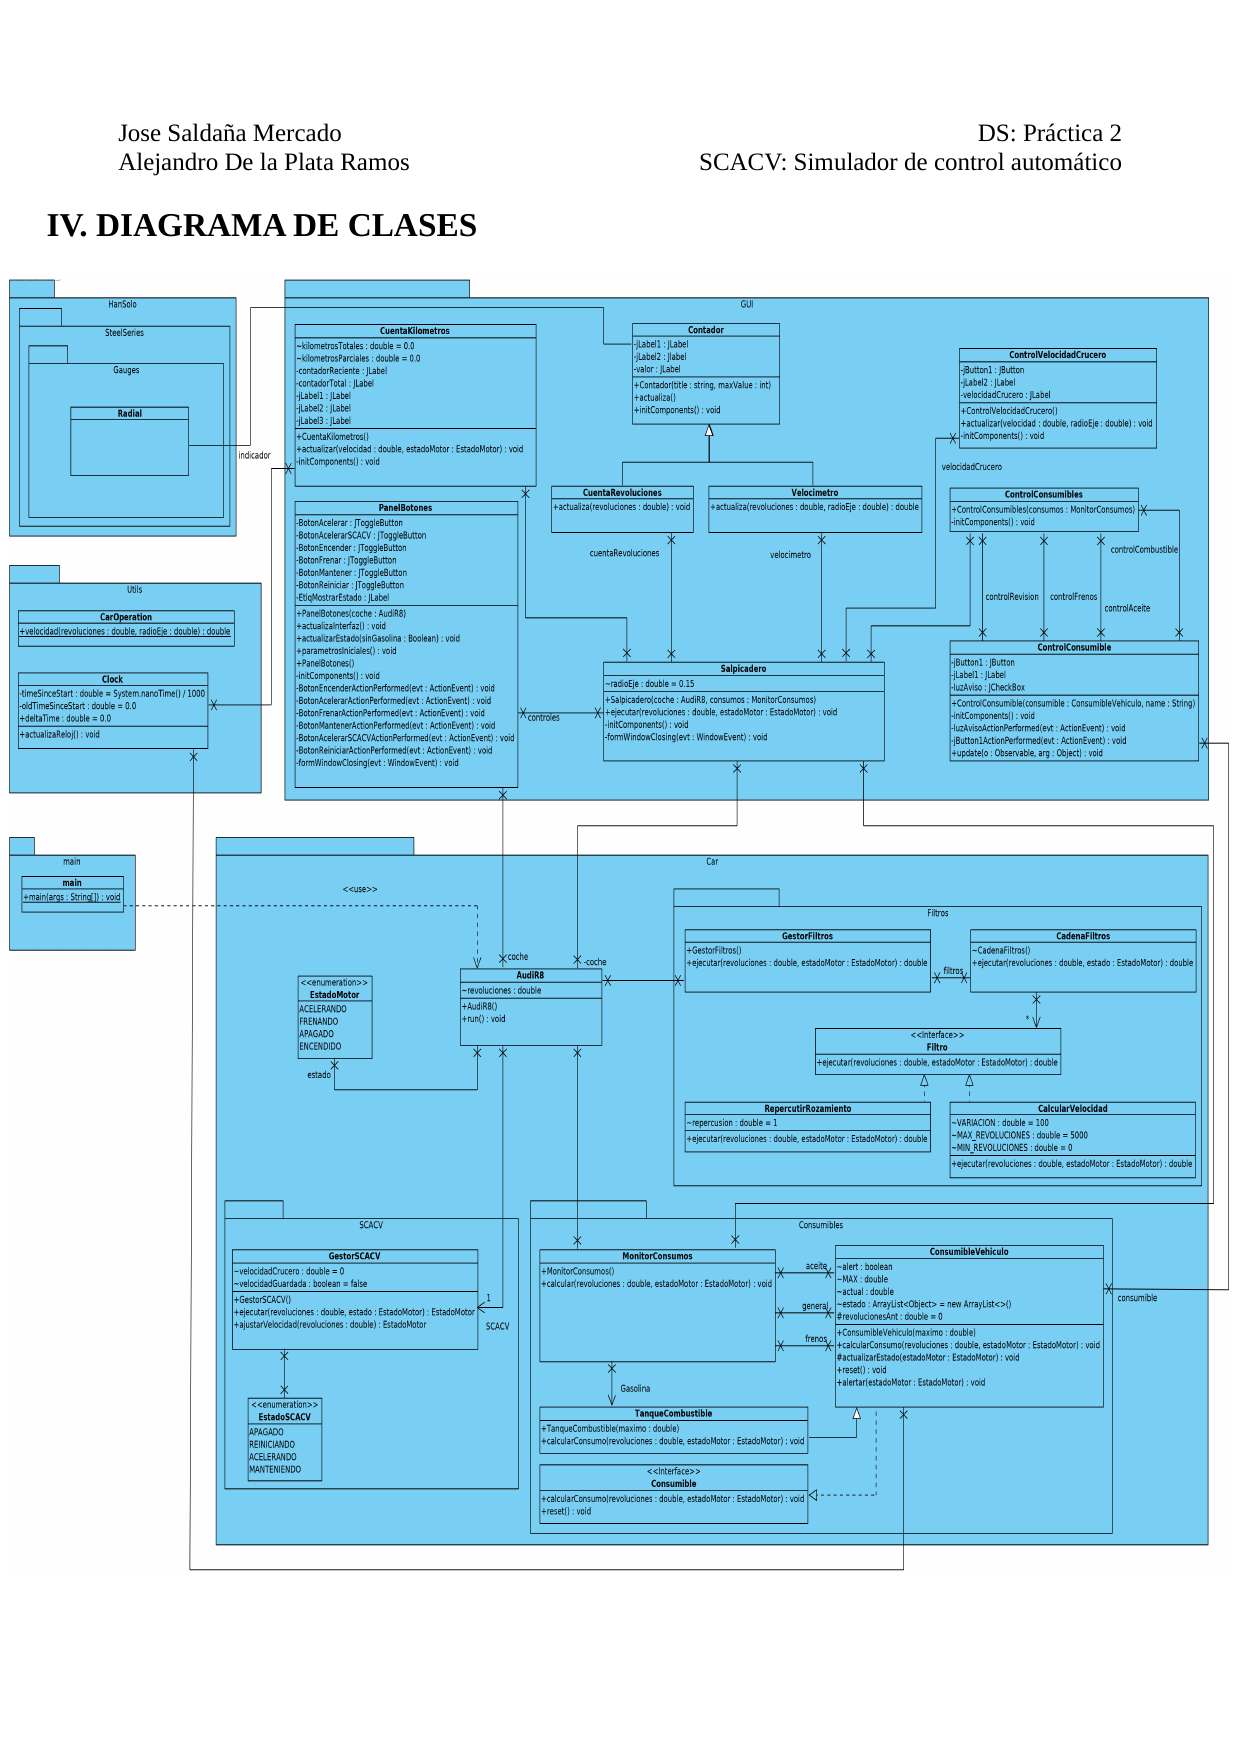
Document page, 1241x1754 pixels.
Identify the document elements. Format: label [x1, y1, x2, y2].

picture [8, 278, 1231, 1573]
